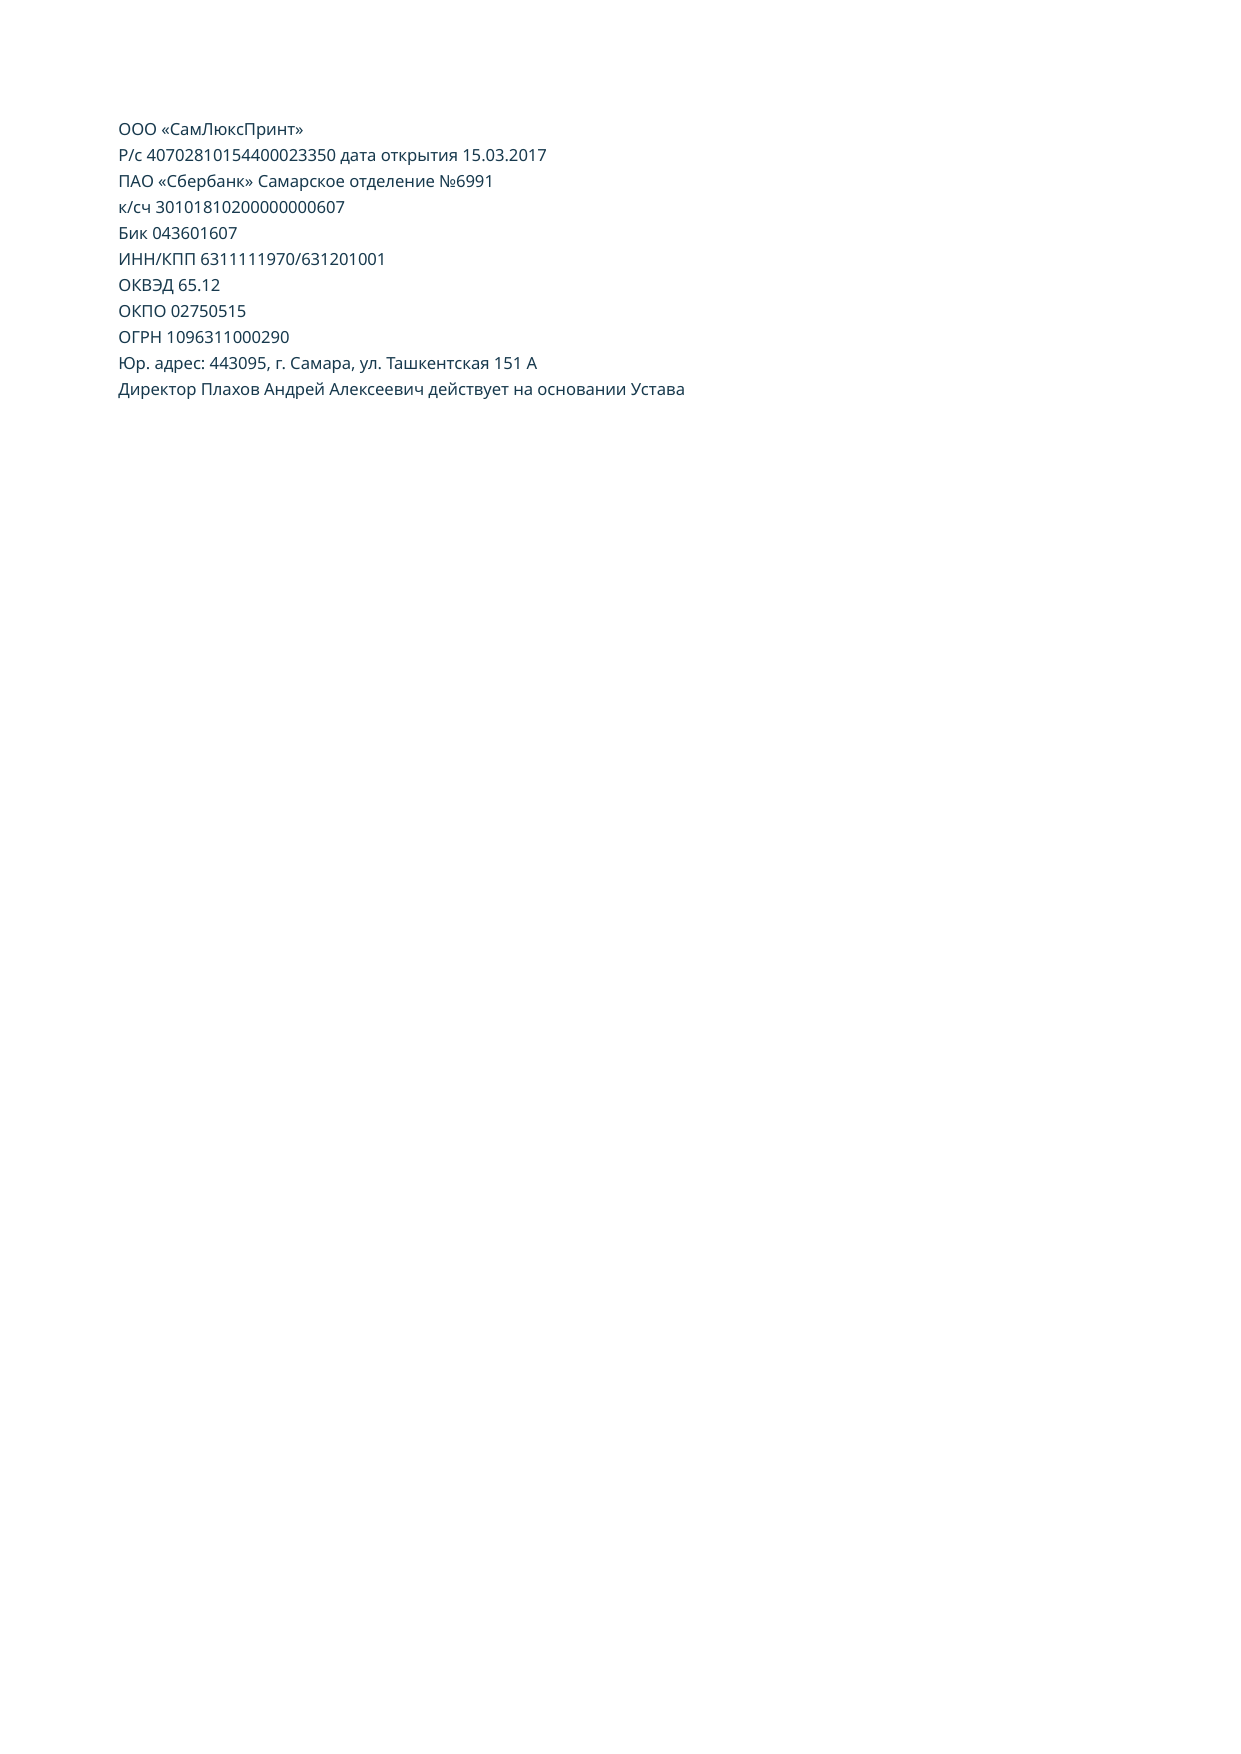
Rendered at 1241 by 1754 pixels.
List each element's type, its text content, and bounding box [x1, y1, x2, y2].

text Директор Плахов Андрей Алексеевич действует на основании Устава [118, 377, 1122, 400]
text ООО «СамЛюксПринт» Р/с 40702810154400023350 дата открытия 15.03.2017 ПАО «Сбербанк» Самарское отделение №6991 к/сч 30101810200000000607 Бик 043601607 ИНН/КПП 6311111970/631201001 ОКВЭД 65.12 ОКПО 02750515 ОГРН 1096311000290 Юр. адрес: 443095, г. Самара, ул. Ташкентская 151 А [118, 118, 1091, 374]
